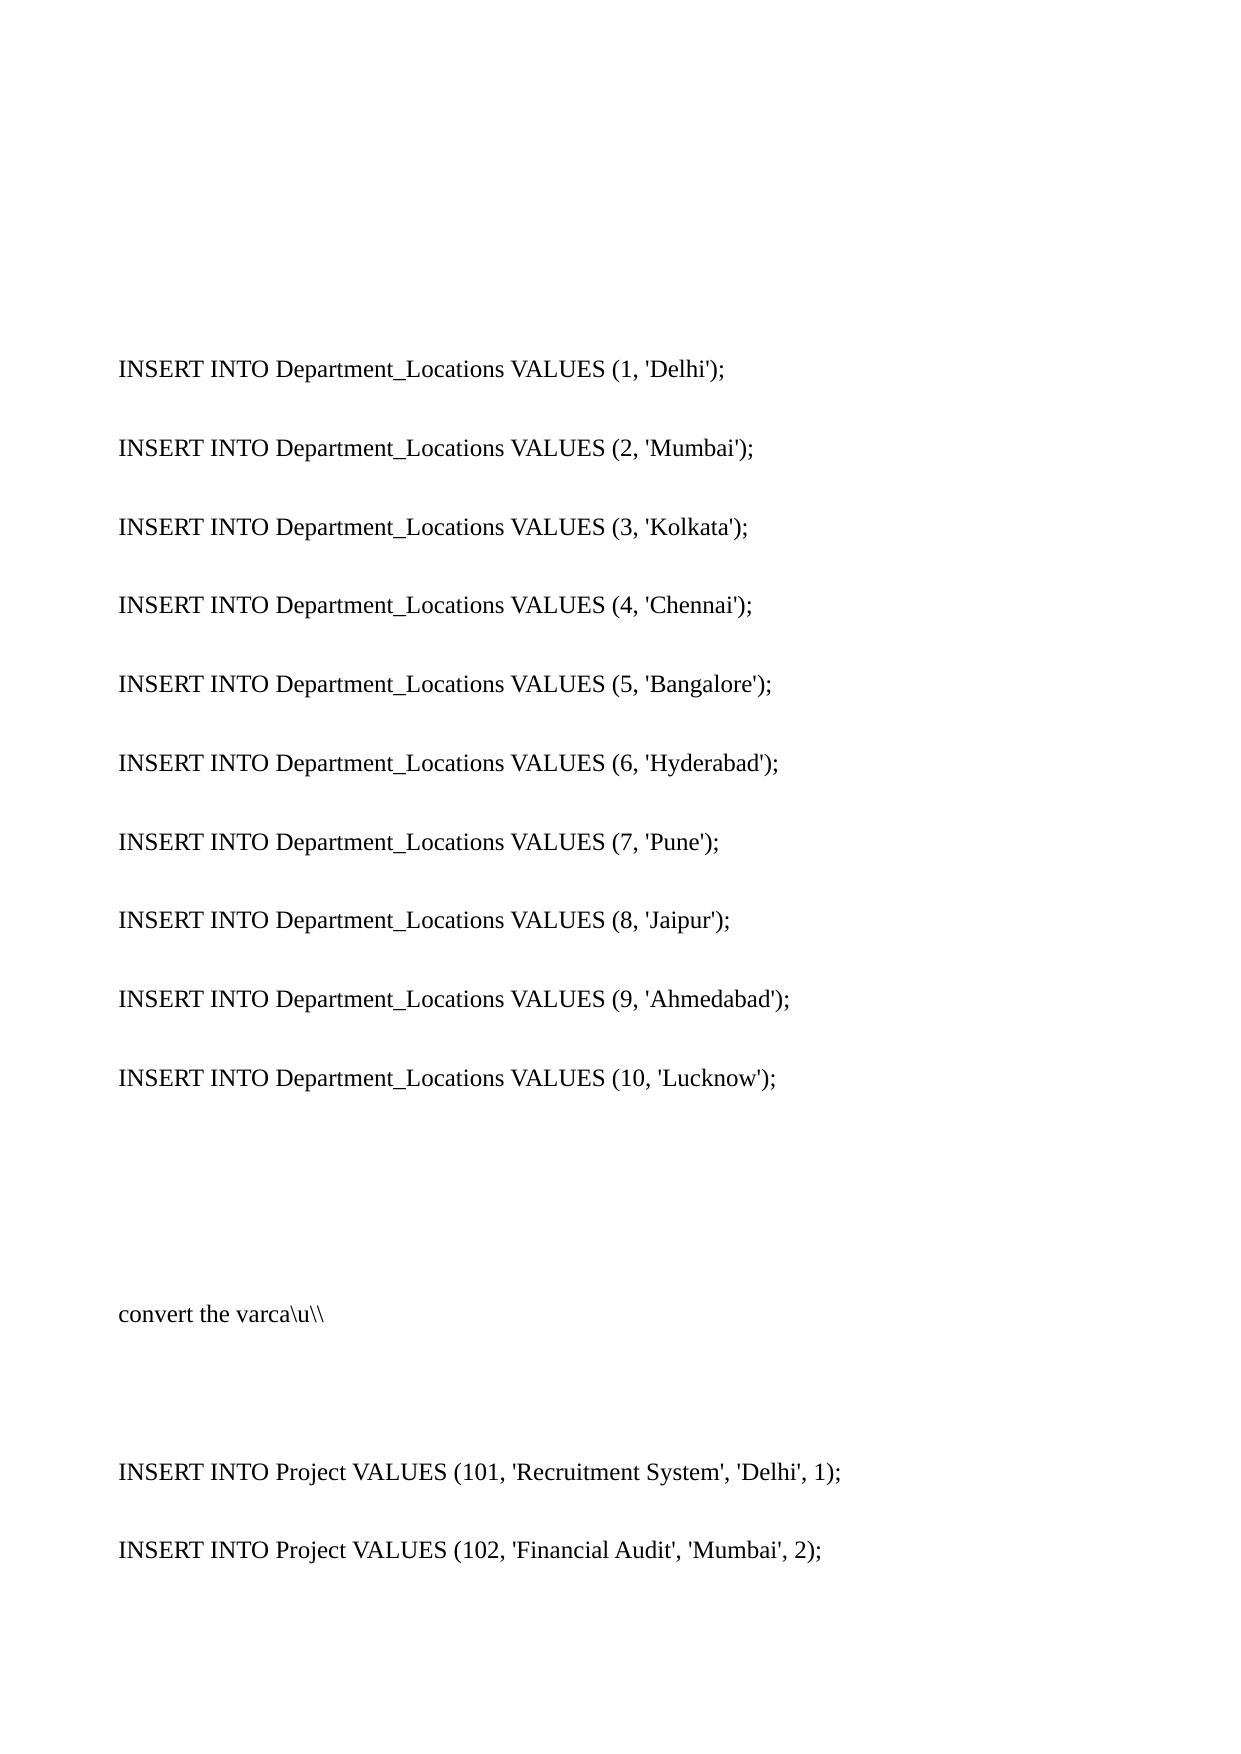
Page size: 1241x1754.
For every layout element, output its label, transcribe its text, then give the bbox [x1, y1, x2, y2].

text INSERT INTO Department_Locations VALUES (7, 'Pune'); [118, 827, 1122, 856]
text INSERT INTO Department_Locations VALUES (5, 'Bangalore'); [118, 669, 1122, 698]
text INSERT INTO Project VALUES (102, 'Financial Audit', 'Mumbai', 2); [118, 1536, 1122, 1564]
text INSERT INTO Department_Locations VALUES (10, 'Lucknow'); [118, 1063, 1122, 1092]
text INSERT INTO Department_Locations VALUES (1, 'Delhi'); [118, 354, 1122, 383]
text convert the varca\u\\ [118, 1299, 1122, 1328]
text INSERT INTO Department_Locations VALUES (4, 'Chennai'); [118, 591, 1122, 619]
text INSERT INTO Department_Locations VALUES (8, 'Jaipur'); [118, 906, 1122, 934]
text INSERT INTO Department_Locations VALUES (2, 'Mumbai'); [118, 433, 1122, 462]
text INSERT INTO Department_Locations VALUES (6, 'Hyderabad'); [118, 748, 1122, 777]
text INSERT INTO Department_Locations VALUES (9, 'Ahmedabad'); [118, 984, 1122, 1013]
text INSERT INTO Project VALUES (101, 'Recruitment System', 'Delhi', 1); [118, 1457, 1122, 1486]
text INSERT INTO Department_Locations VALUES (3, 'Kolkata'); [118, 512, 1122, 541]
